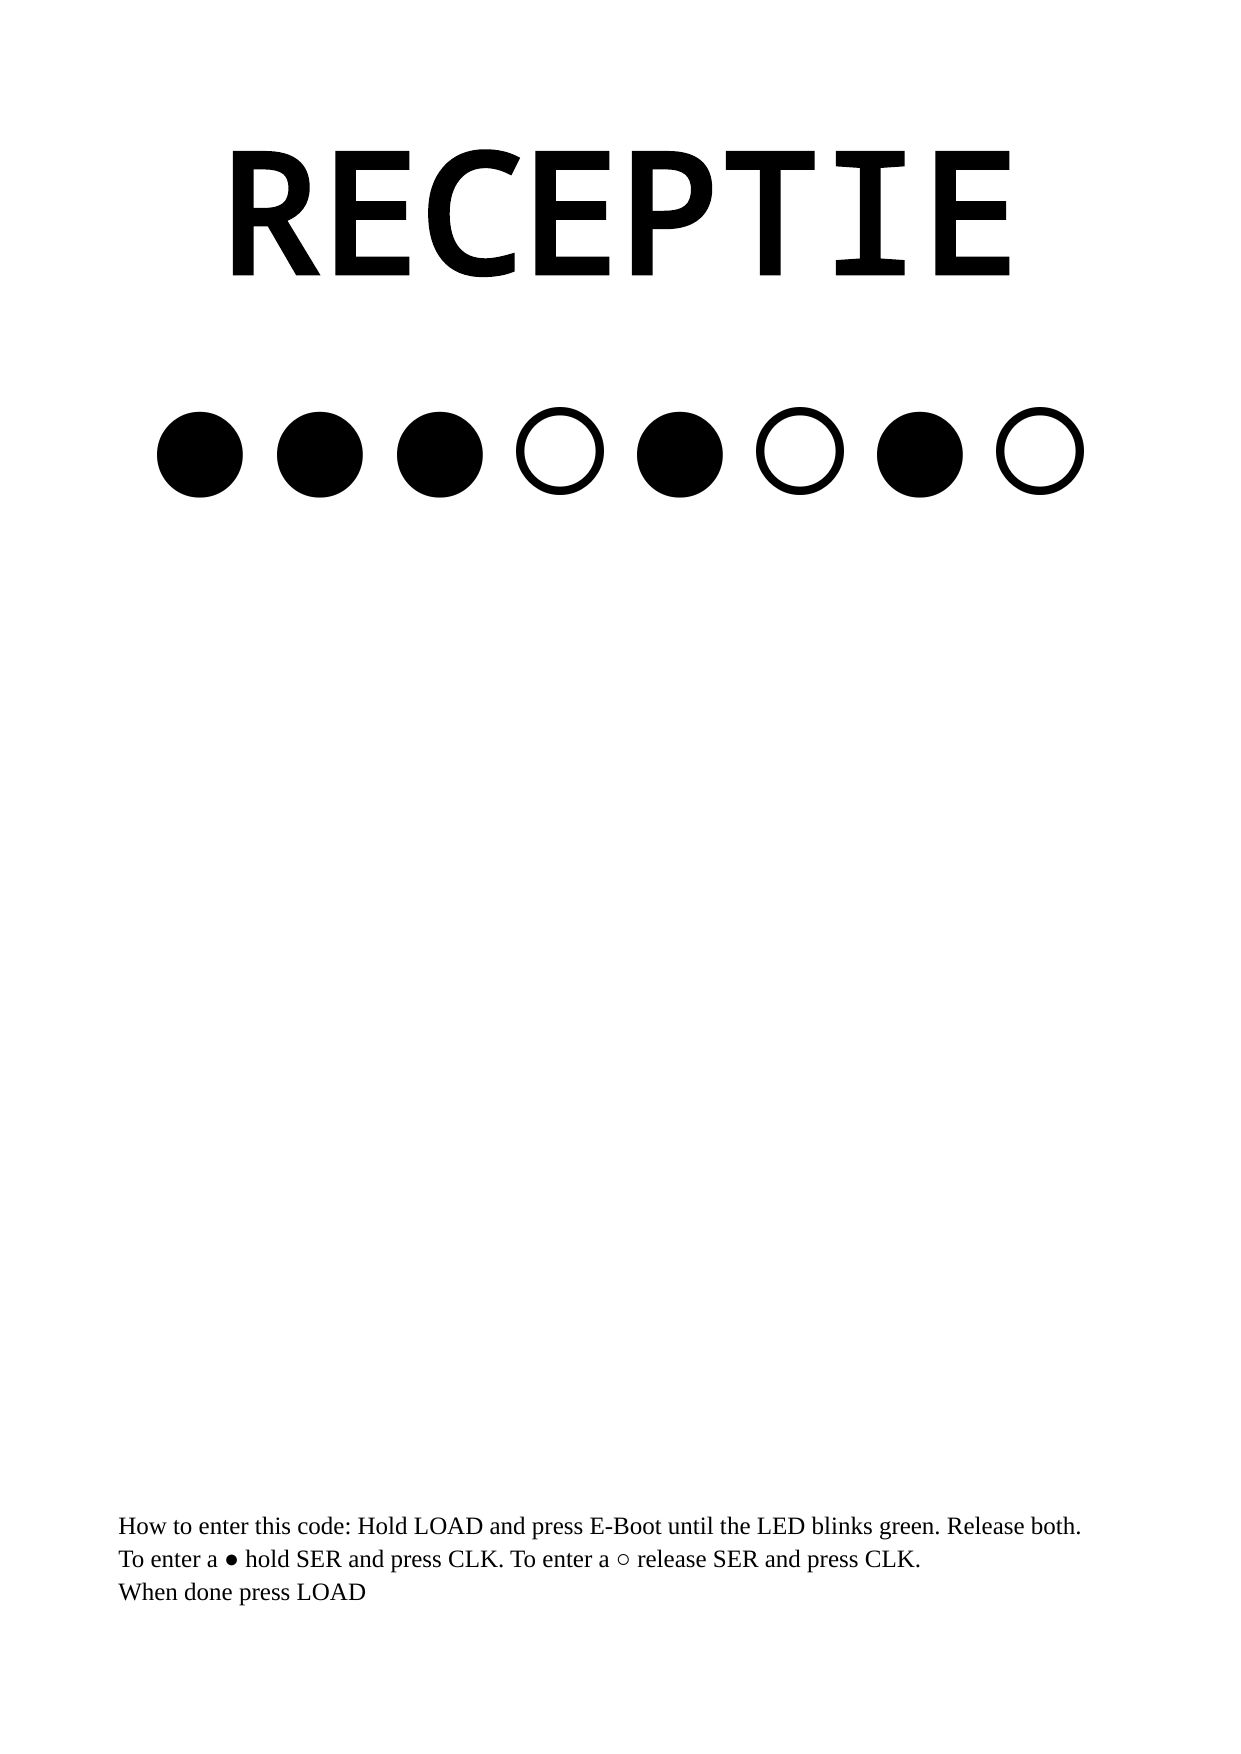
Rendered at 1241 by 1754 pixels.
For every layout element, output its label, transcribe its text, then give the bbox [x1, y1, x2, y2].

text ●●●○●○●○ [118, 326, 1122, 560]
text How to enter this code: Hold LOAD and press E-Boot until the LED blinks green. Release both. To enter a ● hold SER and press CLK. To enter a ○ release SER and press CLK. When done press LOAD [118, 1511, 1122, 1606]
title RECEPTIE [118, 118, 1122, 313]
